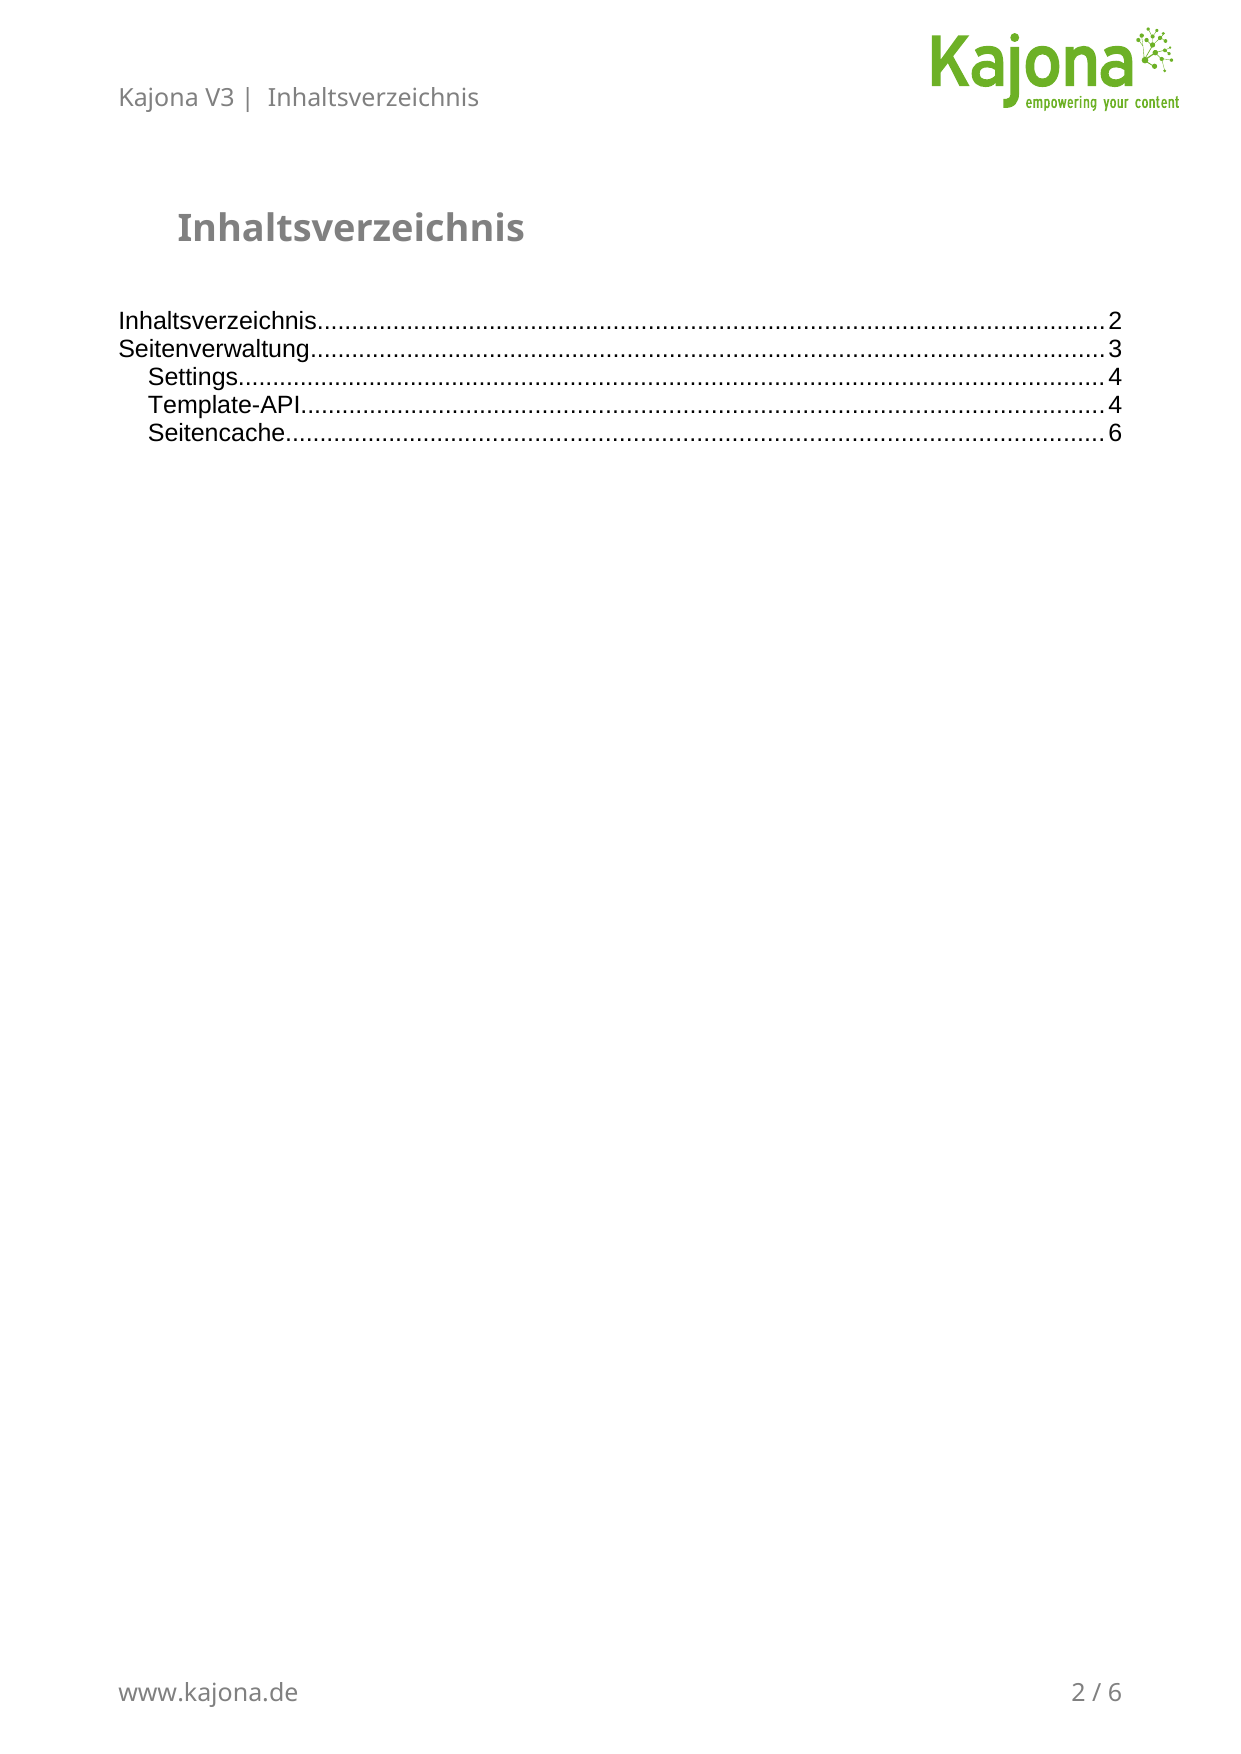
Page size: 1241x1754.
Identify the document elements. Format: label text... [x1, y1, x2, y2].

subtitle Inhaltsverzeichnis [118, 201, 1122, 253]
text Template-API 4 [148, 391, 1122, 418]
text Inhaltsverzeichnis 2 [118, 307, 1122, 335]
text Seitenverwaltung 3 [118, 335, 1122, 363]
text Settings 4 [148, 363, 1122, 391]
text Seitencache 6 [148, 418, 1122, 446]
